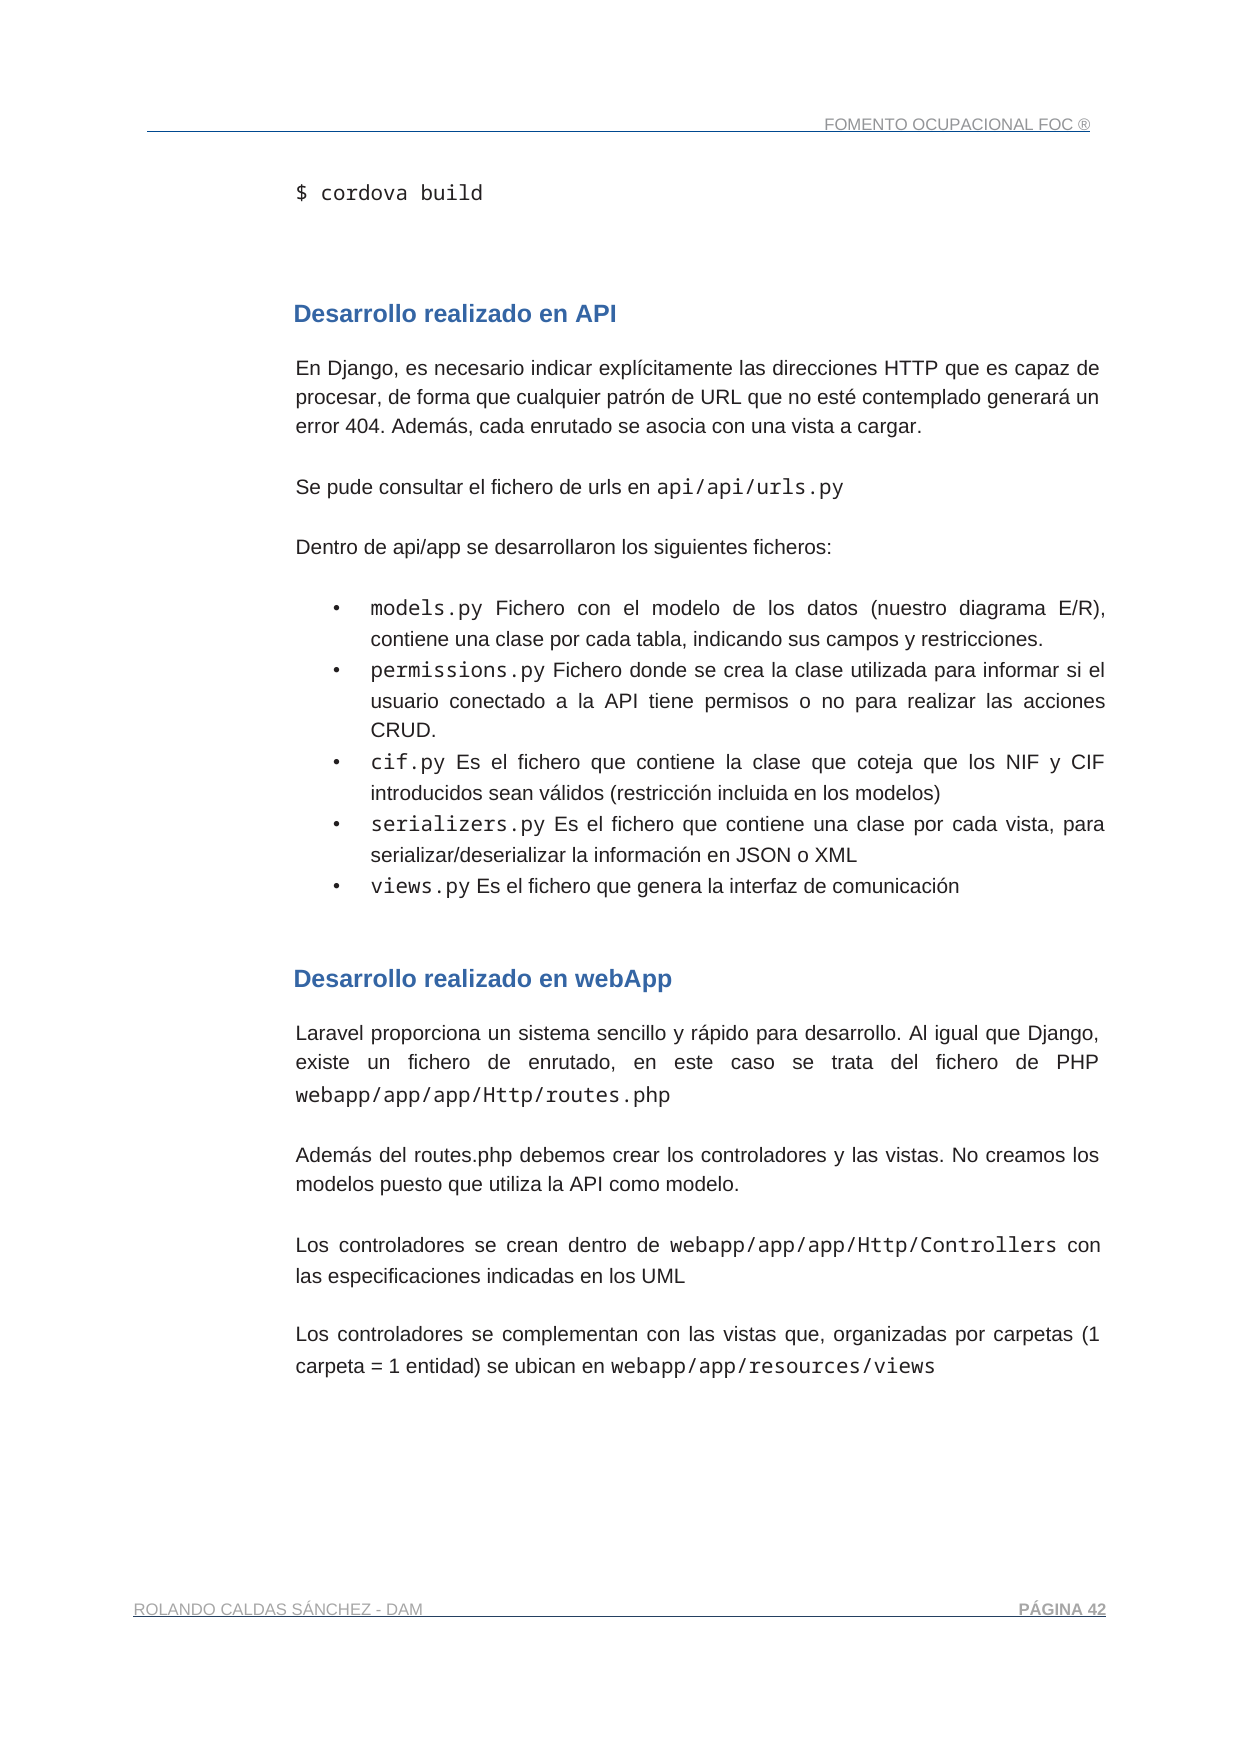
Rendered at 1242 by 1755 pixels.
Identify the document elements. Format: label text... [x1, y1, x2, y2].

list models.py Fichero con el modelo de los datos (nuestro diagrama E/R), contiene una clase por cada tabla, indicando sus campos y restricciones. [333, 593, 1106, 651]
list serializers.py Es el fichero que contiene una clase por cada vista, para serializar/deserializar la información en JSON o XML [333, 809, 1106, 867]
list cif.py Es el fichero que contiene la clase que coteja que los NIF y CIF introducidos sean válidos (restricción incluida en los modelos) [333, 747, 1106, 804]
text Laravel proporciona un sistema sencillo y rápido para desarrollo. Al igual que Django, existe un fichero de enrutado, en este caso se trata del fichero de PHP webapp/app/app/Http/routes.php [295, 1021, 1101, 1108]
text En Django, es necesario indicar explícitamente las direcciones HTTP que es capaz de procesar, de forma que cualquier patrón de URL que no esté contemplado generará un error 404. Además, cada enrutado se asocia con una vista a cargar. [295, 356, 1101, 438]
text Los controladores se crean dentro de webapp/app/app/Http/Controllers con las especificaciones indicadas en los UML [295, 1230, 1101, 1288]
text Los controladores se complementan con las vistas que, organizadas por carpetas (1 carpeta = 1 entidad) se ubican en webapp/app/resources/views [295, 1322, 1101, 1380]
text Dentro de api/app se desarrollaron los siguientes ficheros: [295, 535, 1101, 559]
text Además del routes.php debemos crear los controladores y las vistas. No creamos los modelos puesto que utiliza la API como modelo. [295, 1143, 1101, 1196]
list views.py Es el fichero que genera la interfaz de comunicación [333, 872, 1106, 900]
text Desarrollo realizado en API [218, 299, 1109, 327]
list permissions.py Fichero donde se crea la clase utilizada para informar si el usuario conectado a la API tiene permisos o no para realizar las acciones CRUD. [333, 656, 1106, 742]
text $ cordova build [295, 178, 1101, 206]
text Se pude consultar el fichero de urls en api/api/urls.py [295, 472, 1101, 500]
text Desarrollo realizado en webApp [218, 964, 1109, 992]
